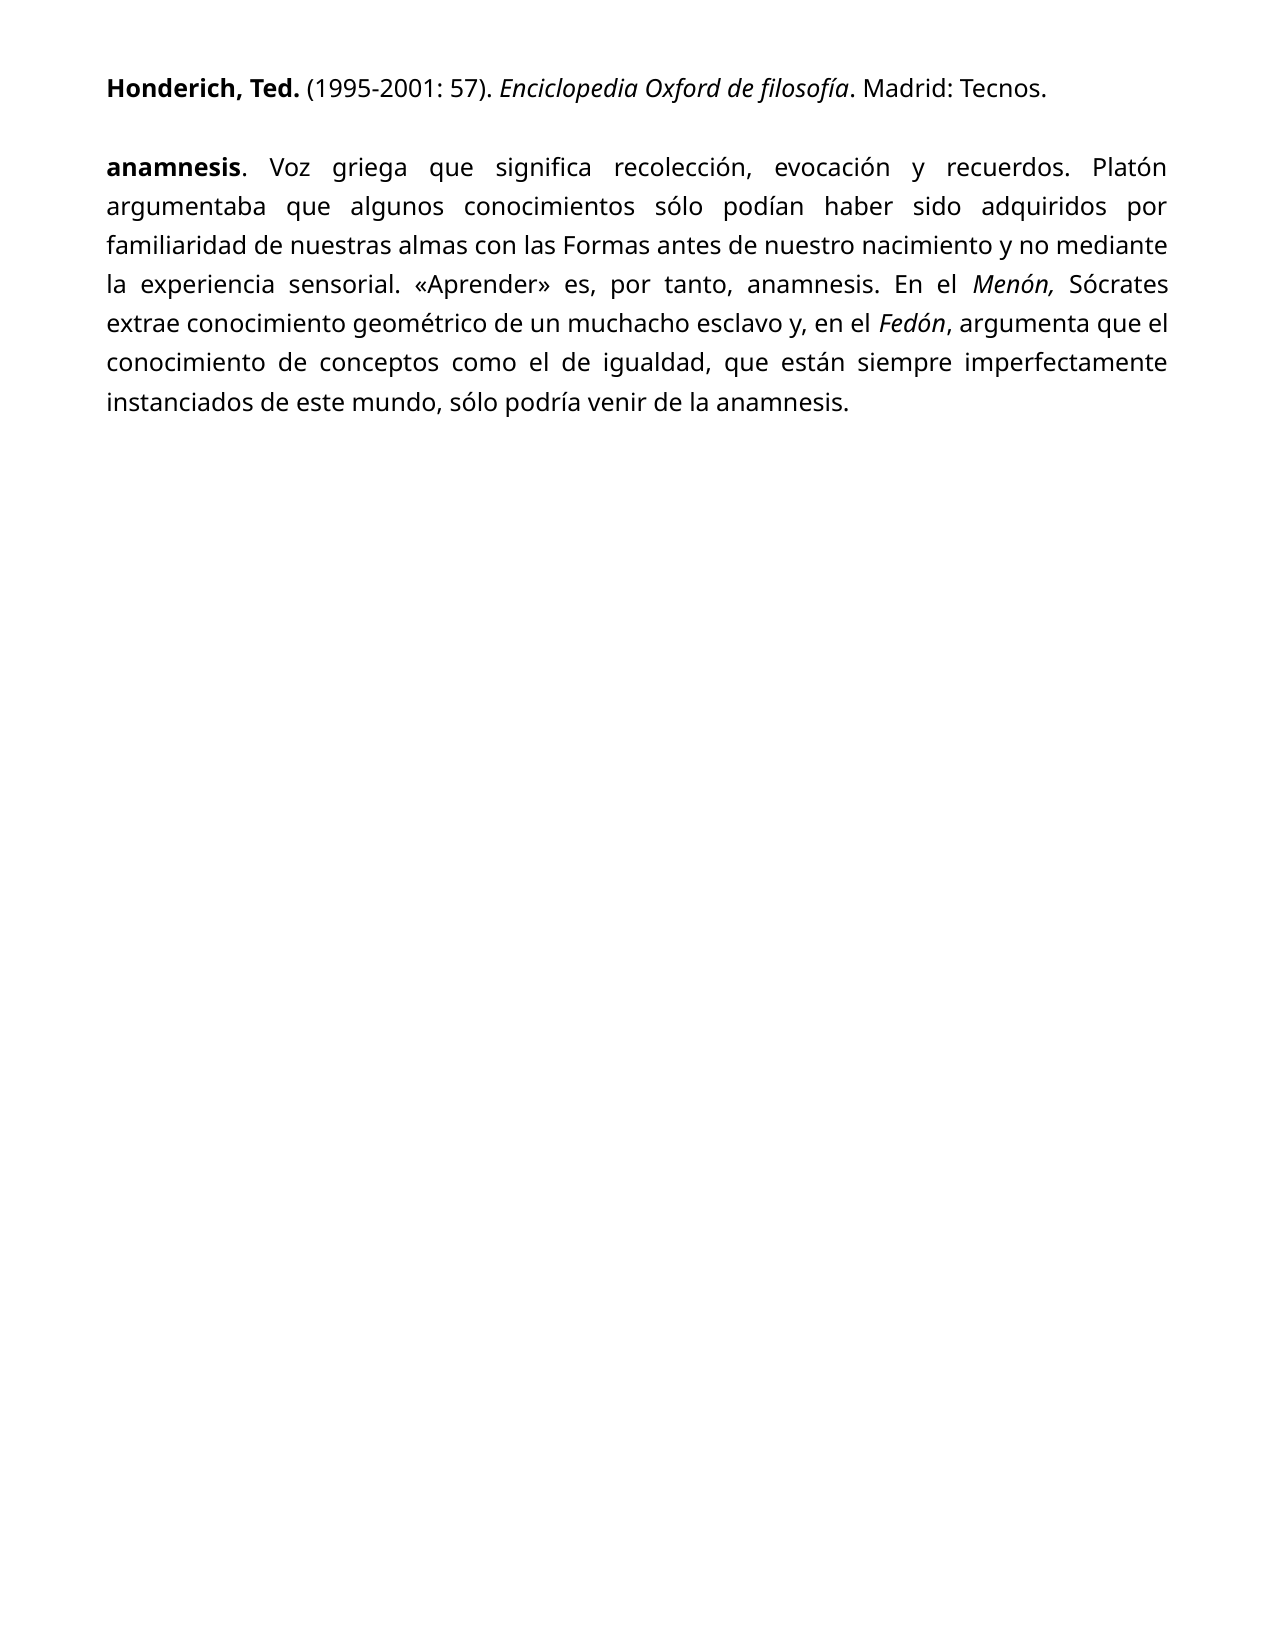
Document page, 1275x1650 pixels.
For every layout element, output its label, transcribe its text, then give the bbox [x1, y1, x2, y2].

text Honderich, Ted. (1995-2001: 57). Enciclopedia Oxford de filosofía. Madrid: Tecnos. [106, 71, 1169, 105]
text anamnesis. Voz griega que significa recolección, evocación y recuerdos. Platón argumentaba que algunos conocimientos sólo podían haber sido adquiridos por familiaridad de nuestras almas con las Formas antes de nuestro nacimiento y no mediante la experiencia sensorial. «Aprender» es, por tanto, anamnesis. En el Menón, Sócrates extrae conocimiento geométrico de un muchacho esclavo y, en el Fedón, argumenta que el conocimiento de conceptos como el de igualdad, que están siempre imperfectamente instanciados de este mundo, sólo podría venir de la anamnesis. [106, 149, 1169, 418]
